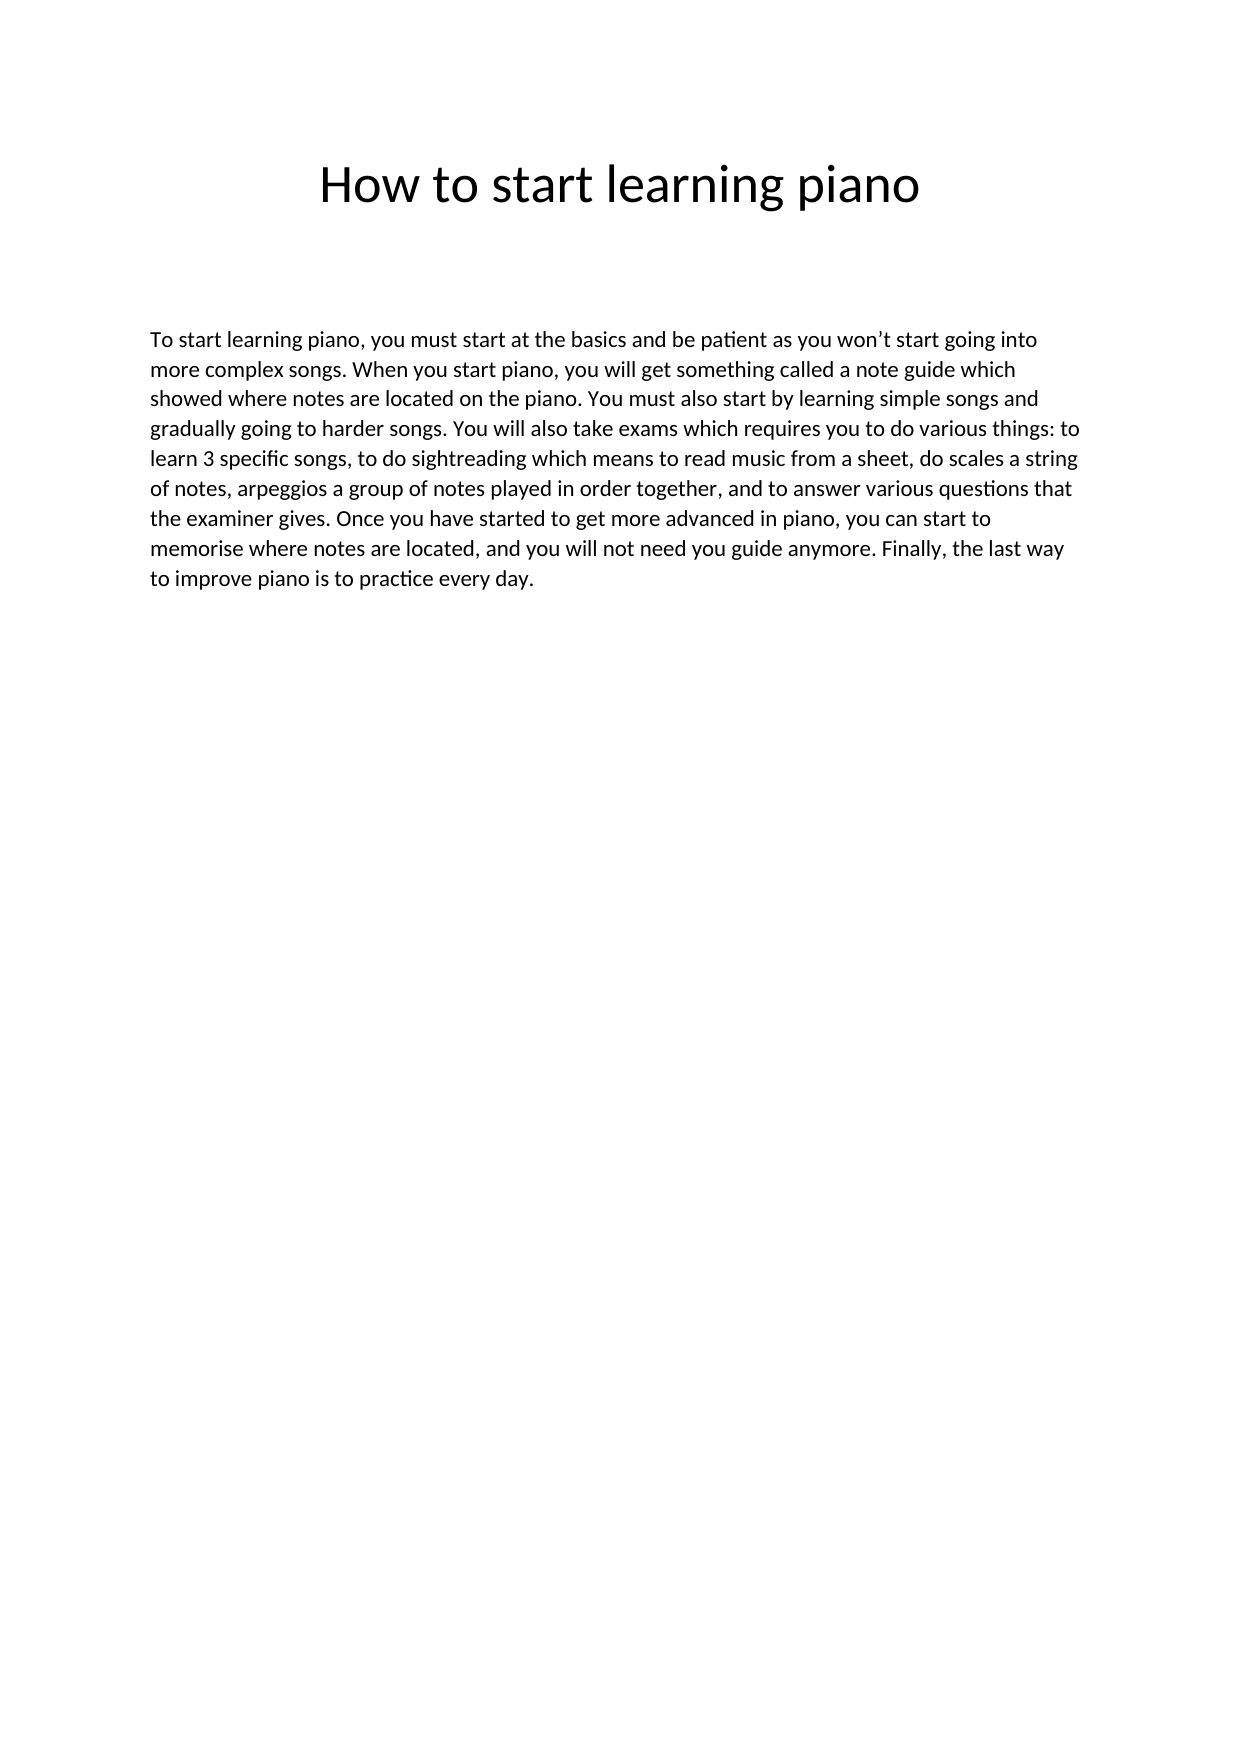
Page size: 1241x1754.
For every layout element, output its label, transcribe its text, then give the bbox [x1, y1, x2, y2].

text How to start learning piano [150, 150, 1090, 216]
text To start learning piano, you must start at the basics and be patient as you won’t start going into more complex songs. When you start piano, you will get something called a note guide which showed where notes are located on the piano. You must also start by learning simple songs and gradually going to harder songs. You will also take exams which requires you to do various things: to learn 3 specific songs, to do sightreading which means to read music from a sheet, do scales a string of notes, arpeggios a group of notes played in order together, and to answer various questions that the examiner gives. Once you have started to get more advanced in piano, you can start to memorise where notes are located, and you will not need you guide anymore. Finally, the last way to improve piano is to practice every day. [150, 325, 1090, 592]
